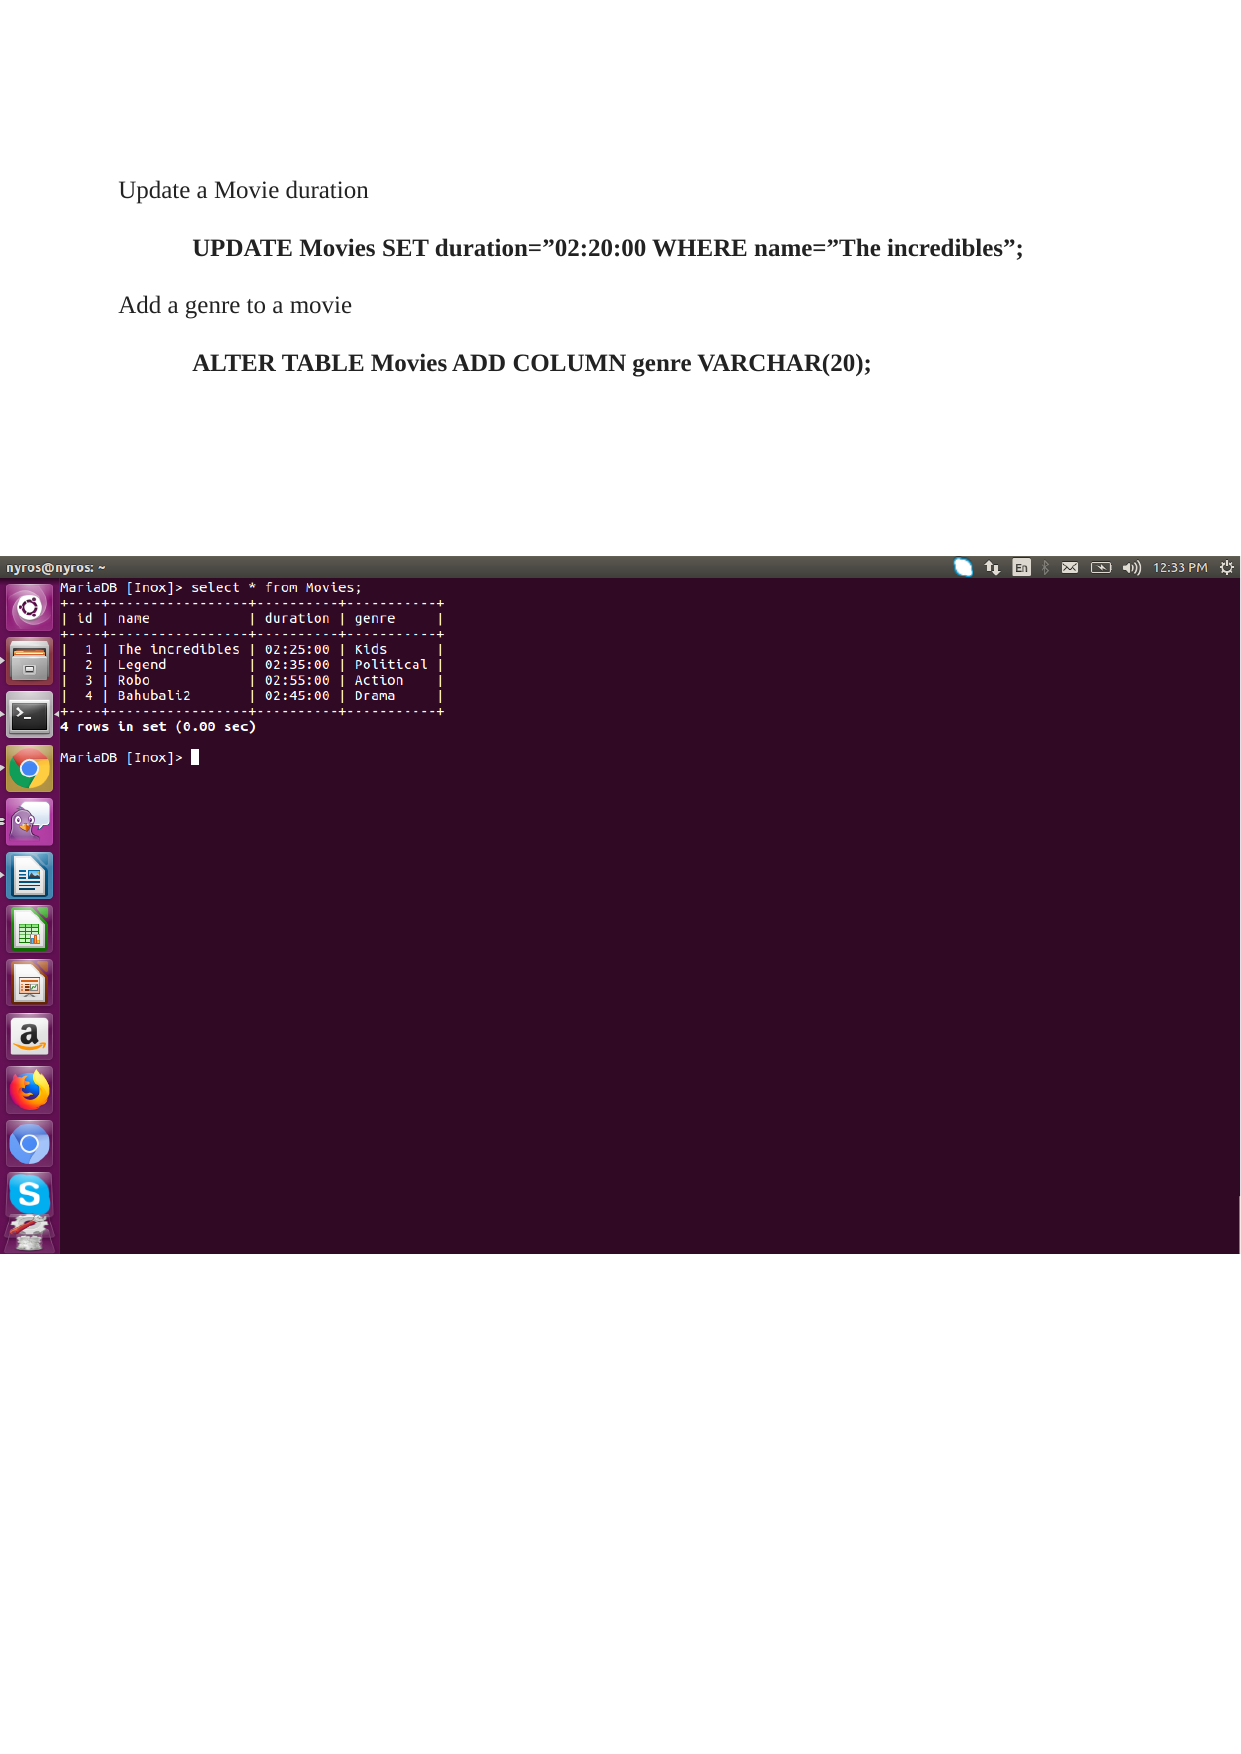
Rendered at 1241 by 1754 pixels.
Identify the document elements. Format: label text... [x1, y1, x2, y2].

picture [0, 556, 1241, 1254]
text UPDATE Movies SET duration=”02:20:00 WHERE name=”The incredibles”; [118, 233, 1122, 262]
text Add a genre to a movie [118, 291, 1122, 319]
text Update a Movie duration [118, 176, 1122, 204]
text ALTER TABLE Movies ADD COLUMN genre VARCHAR(20); [118, 348, 1122, 377]
